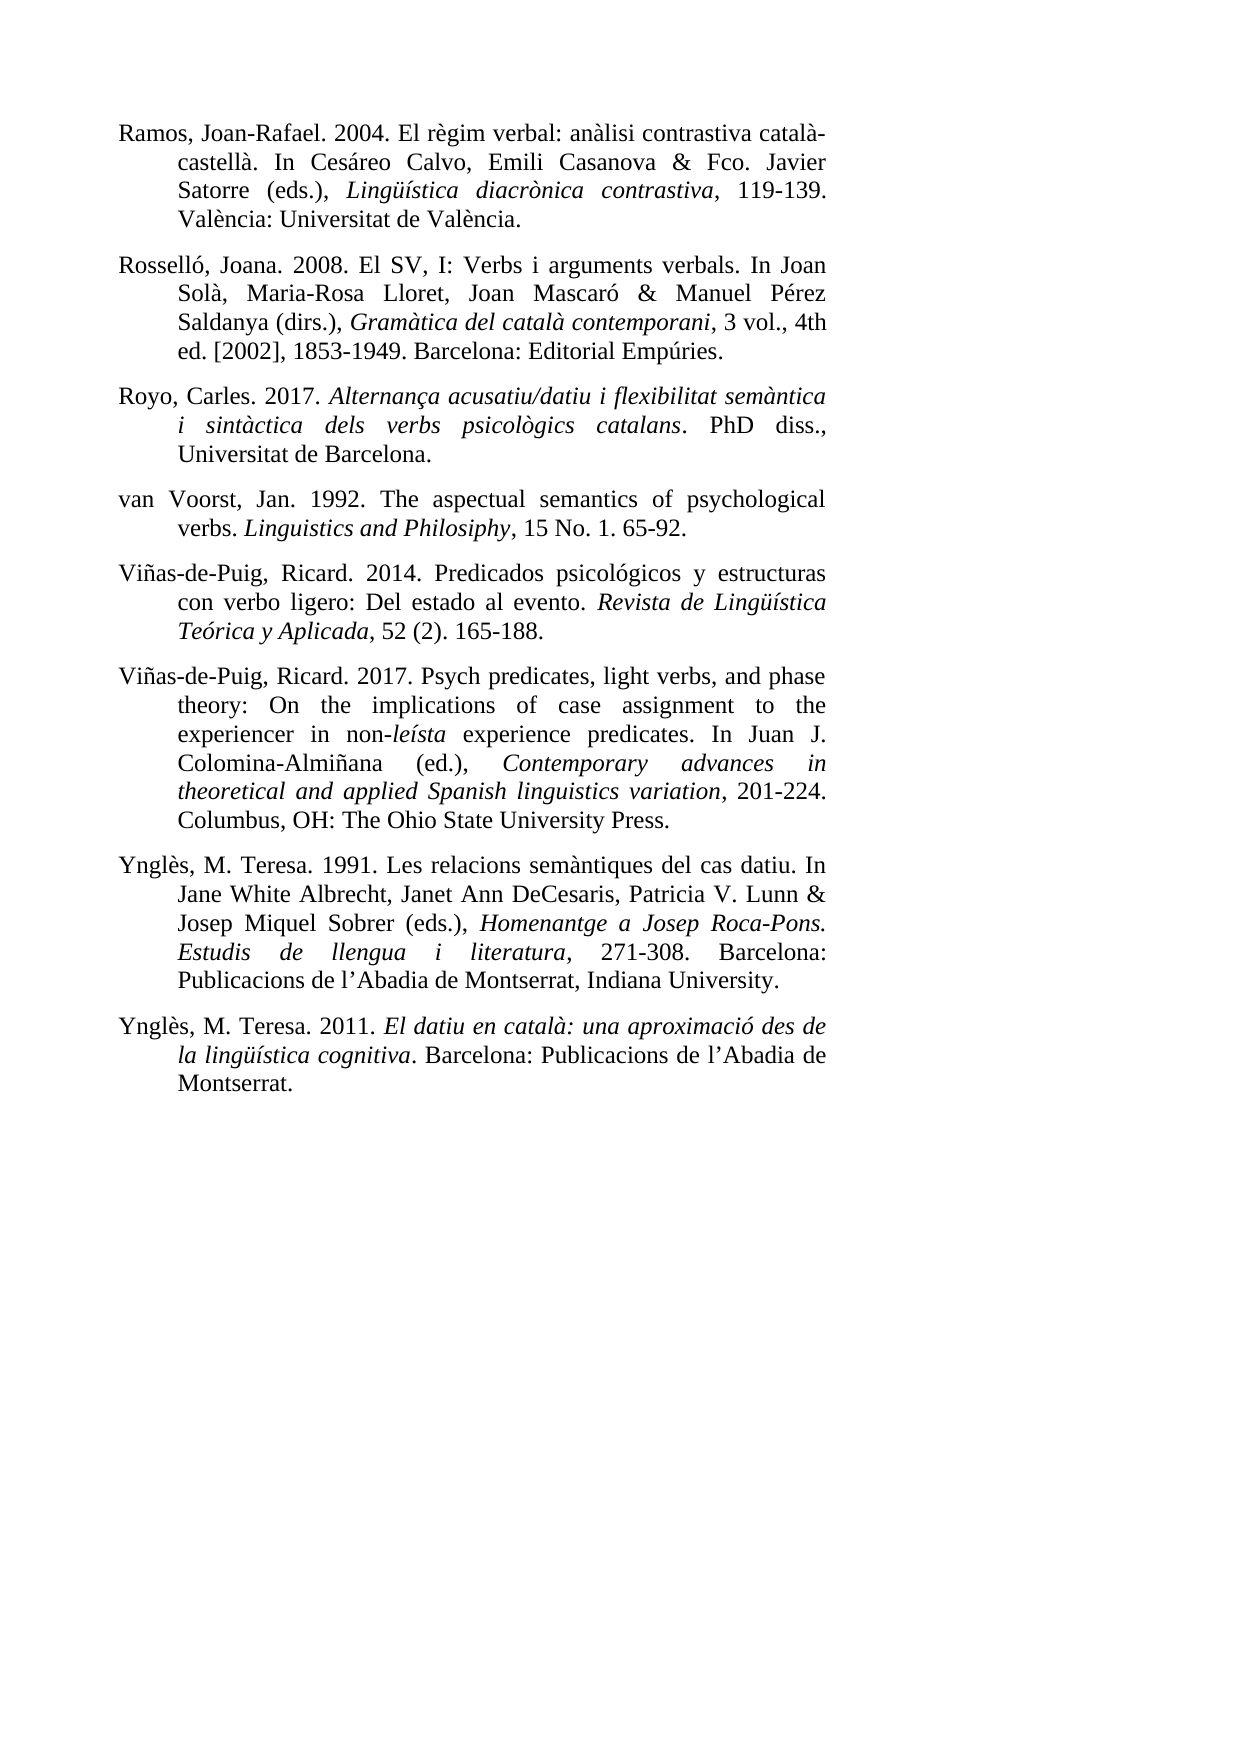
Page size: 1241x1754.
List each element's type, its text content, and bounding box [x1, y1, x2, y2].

text van Voorst, Jan. 1992. The aspectual semantics of psychological verbs. Linguistics and Philosiphy, 15 No. 1. 65-92. [118, 484, 827, 542]
text Viñas-de-Puig, Ricard. 2017. Psych predicates, light verbs, and phase theory: On the implications of case assignment to the experiencer in non-leísta experience predicates. In Juan J. Colomina-Almiñana (ed.), Contemporary advances in theoretical and applied Spanish linguistics variation, 201-224. Columbus, OH: The Ohio State University Press. [118, 661, 827, 834]
text Royo, Carles. 2017. Alternança acusatiu/datiu i flexibilitat semàntica i sintàctica dels verbs psicològics catalans. PhD diss., Universitat de Barcelona. [118, 381, 827, 468]
text Ynglès, M. Teresa. 1991. Les relacions semàntiques del cas datiu. In Jane White Albrecht, Janet Ann DeCesaris, Patricia V. Lunn & Josep Miquel Sobrer (eds.), Homenantge a Josep Roca-Pons. Estudis de llengua i literatura, 271-308. Barcelona: Publicacions de l’Abadia de Montserrat, Indiana University. [118, 851, 827, 994]
text Viñas-de-Puig, Ricard. 2014. Predicados psicológicos y estructuras con verbo ligero: Del estado al evento. Revista de Lingüística Teórica y Aplicada, 52 (2). 165-188. [118, 558, 827, 645]
text Ynglès, M. Teresa. 2011. El datiu en català: una aproximació des de la lingüística cognitiva. Barcelona: Publicacions de l’Abadia de Montserrat. [118, 1011, 827, 1097]
text Ramos, Joan-Rafael. 2004. El règim verbal: anàlisi contrastiva català-castellà. In Cesáreo Calvo, Emili Casanova & Fco. Javier Satorre (eds.), Lingüística diacrònica contrastiva, 119-139. València: Universitat de València. [118, 118, 827, 233]
text Rosselló, Joana. 2008. El SV, I: Verbs i arguments verbals. In Joan Solà, Maria-Rosa Lloret, Joan Mascaró & Manuel Pérez Saldanya (dirs.), Gramàtica del català contemporani, 3 vol., 4th ed. [2002], 1853-1949. Barcelona: Editorial Empúries. [118, 250, 827, 365]
